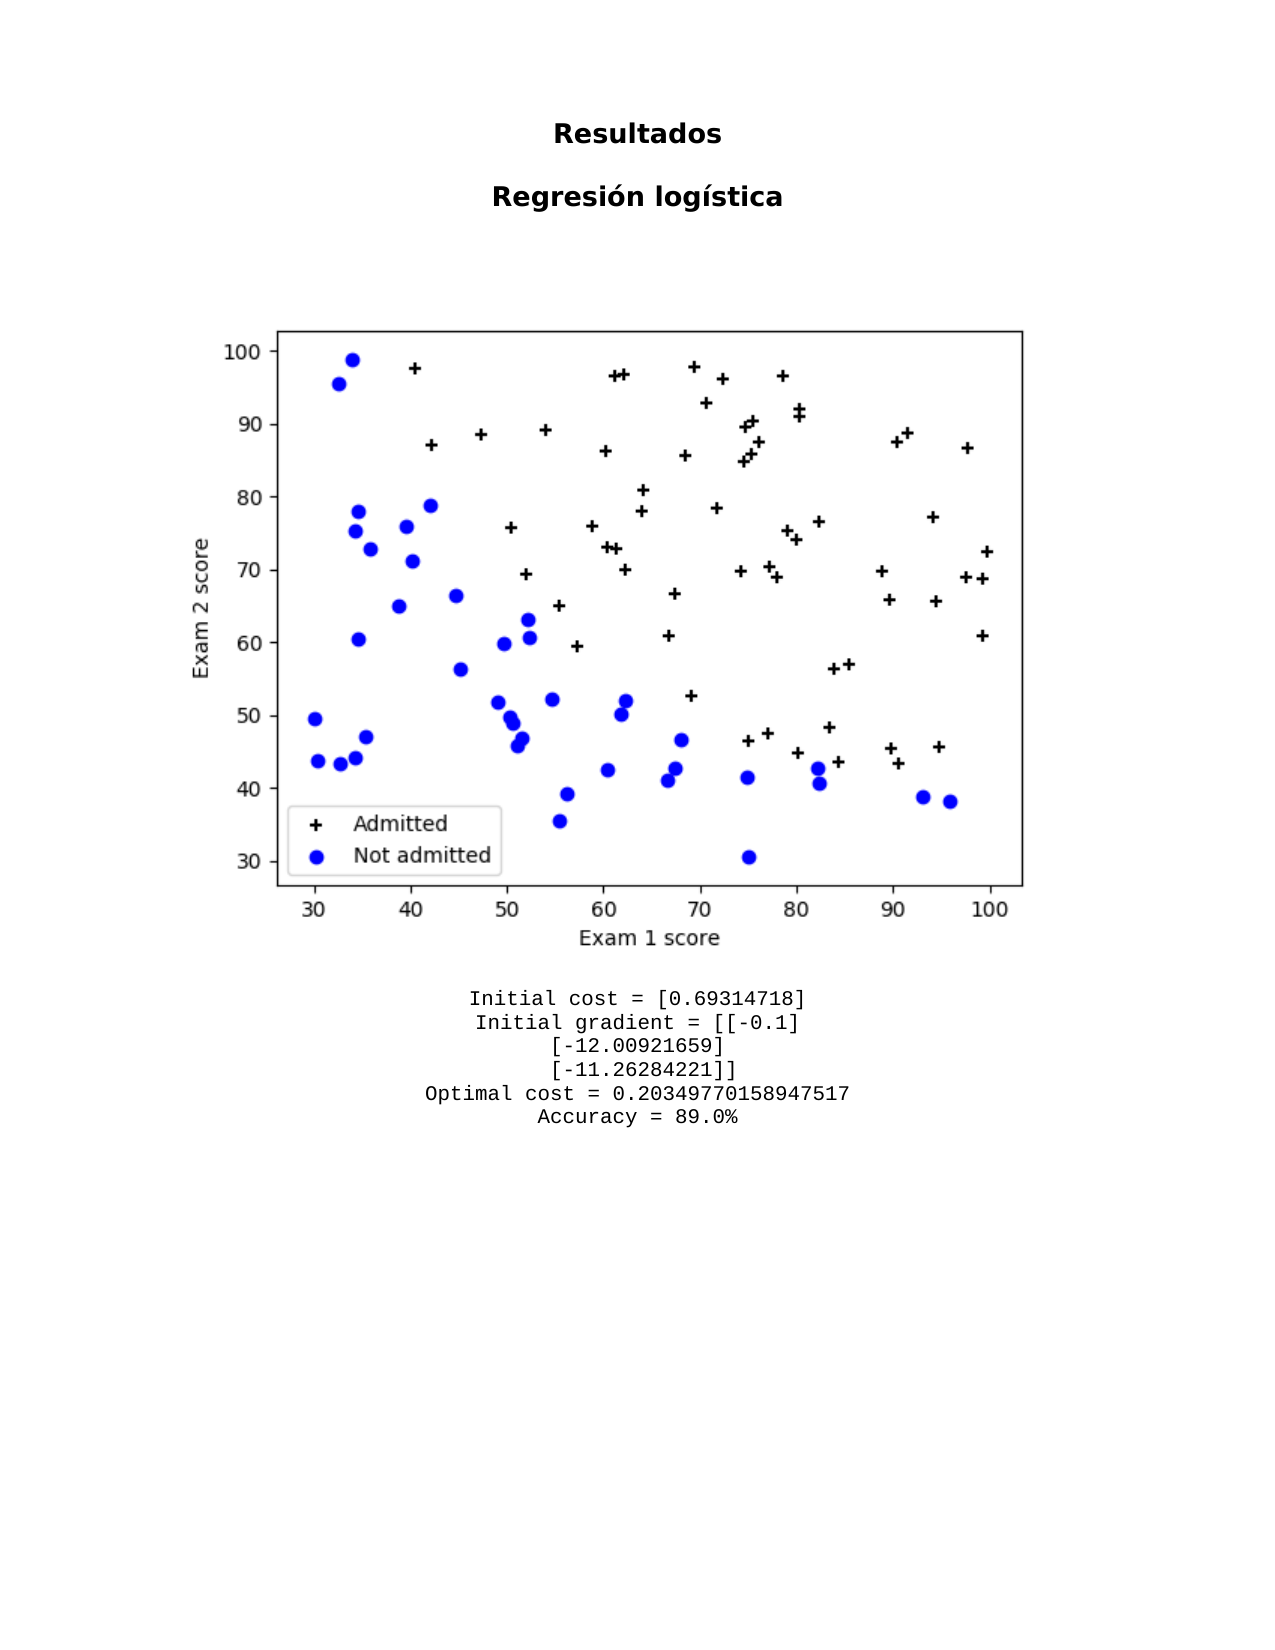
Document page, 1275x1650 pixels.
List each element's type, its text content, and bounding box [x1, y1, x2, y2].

picture [157, 244, 1118, 965]
text Initial cost = [0.69314718] [118, 988, 1157, 1012]
text Optimal cost = 0.20349770158947517 [118, 1083, 1157, 1106]
text Regresión logística [118, 181, 1157, 213]
text Accuracy = 89.0% [118, 1106, 1157, 1130]
text Resultados [118, 118, 1157, 150]
text [-12.00921659] [118, 1035, 1157, 1059]
text [-11.26284221]] [118, 1059, 1157, 1083]
text Initial gradient = [[-0.1] [118, 1012, 1157, 1035]
